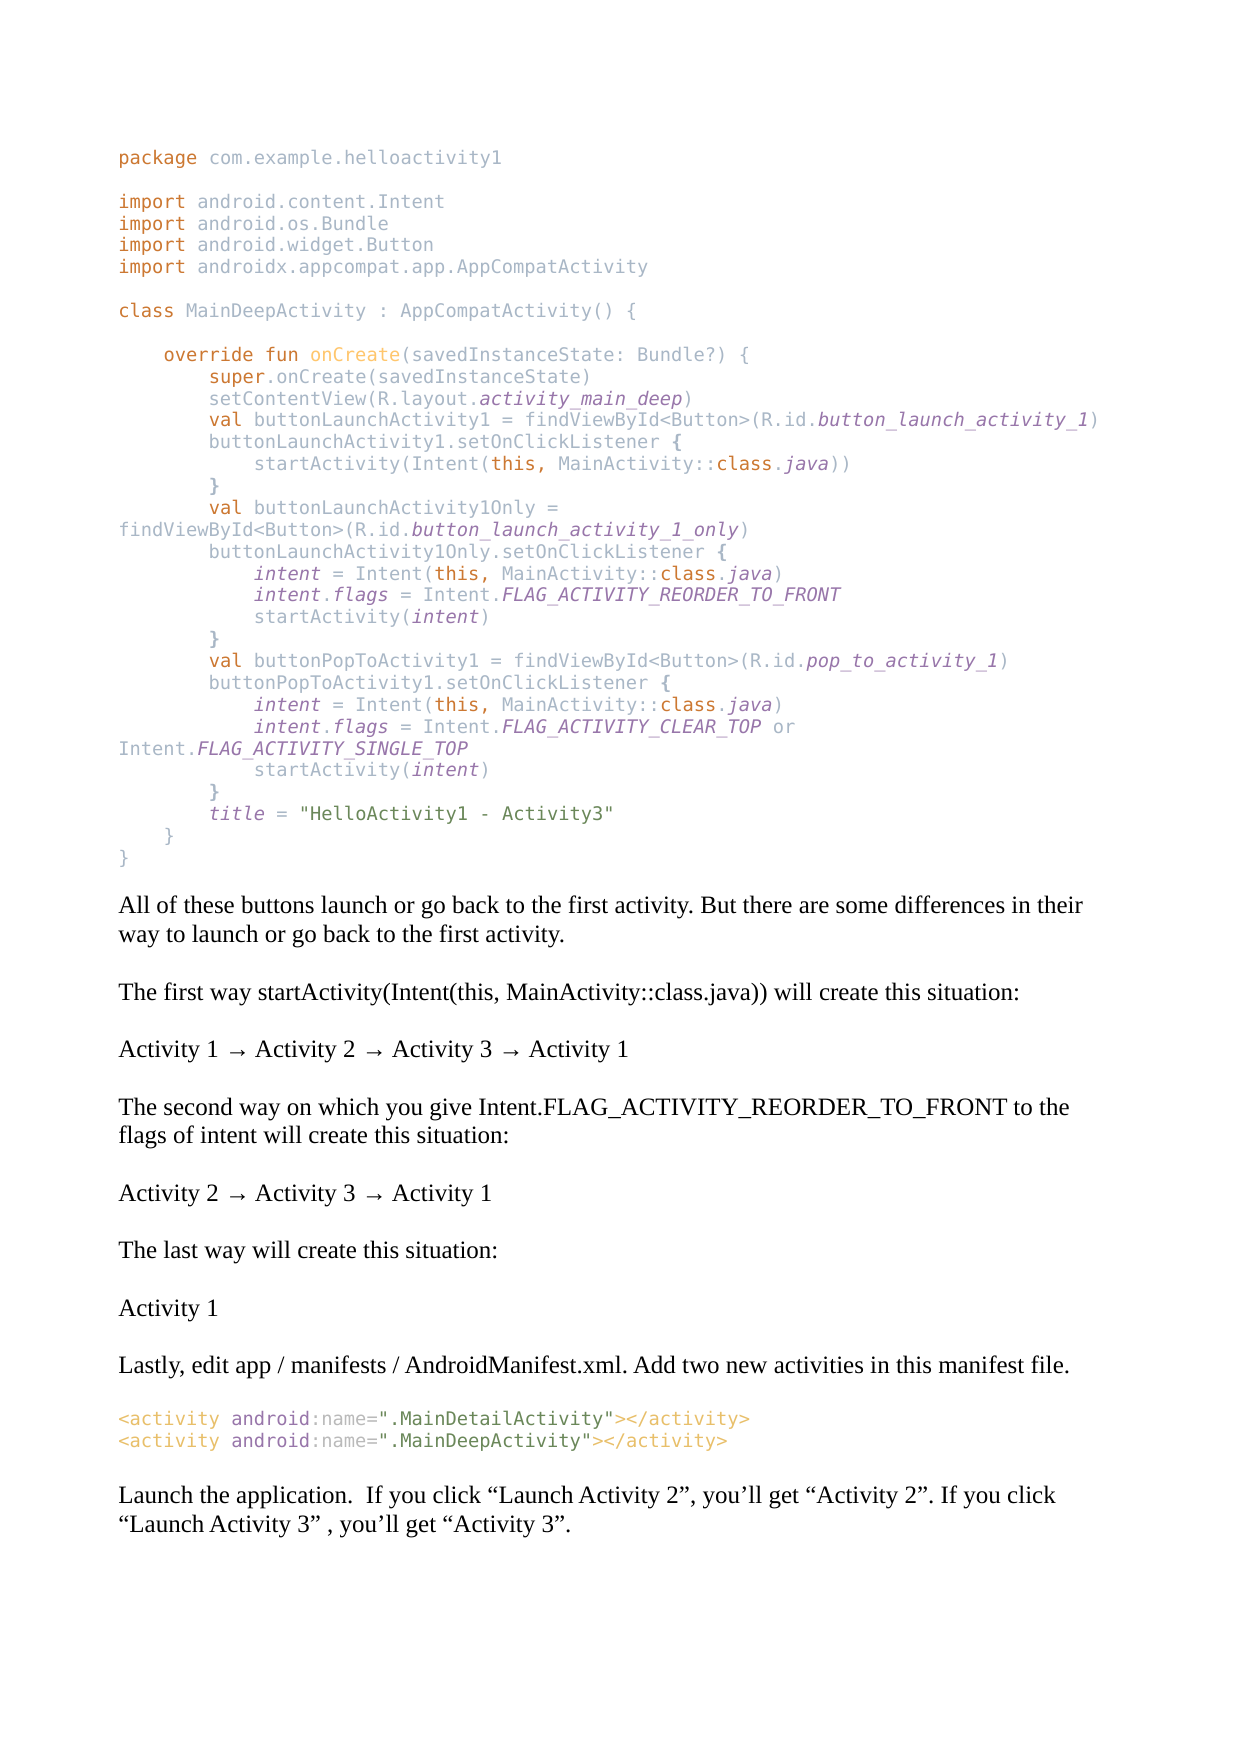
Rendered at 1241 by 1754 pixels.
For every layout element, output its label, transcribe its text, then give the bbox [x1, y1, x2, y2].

text The last way will create this situation: [118, 1236, 1122, 1264]
text All of these buttons launch or go back to the first activity. But there are some differences in their way to launch or go back to the first activity. [118, 891, 1122, 948]
text <activity android:name=".MainDetailActivity"></activity> <activity android:name=".MainDeepActivity"></activity> [118, 1408, 1122, 1452]
text Lastly, edit app / manifests / AndroidManifest.xml. Add two new activities in this manifest file. [118, 1351, 1122, 1379]
text The second way on which you give Intent.FLAG_ACTIVITY_REORDER_TO_FRONT to the flags of intent will create this situation: [118, 1092, 1122, 1149]
text package com.example.helloactivity1 import android.content.Intent import android.os.Bundle import android.widget.Button import androidx.appcompat.app.AppCompatActivity class MainDeepActivity : AppCompatActivity() { override fun onCreate(savedInstanceState: Bundle?) { super.onCreate(savedInstanceState) setContentView(R.layout.activity_main_deep) val buttonLaunchActivity1 = findViewById<Button>(R.id.button_launch_activity_1) buttonLaunchActivity1.setOnClickListener { startActivity(Intent(this, MainActivity::class.java)) } val buttonLaunchActivity1Only = findViewById<Button>(R.id.button_launch_activity_1_only) buttonLaunchActivity1Only.setOnClickListener { intent = Intent(this, MainActivity::class.java) intent.flags = Intent.FLAG_ACTIVITY_REORDER_TO_FRONT startActivity(intent) } val buttonPopToActivity1 = findViewById<Button>(R.id.pop_to_activity_1) buttonPopToActivity1.setOnClickListener { intent = Intent(this, MainActivity::class.java) intent.flags = Intent.FLAG_ACTIVITY_CLEAR_TOP or Intent.FLAG_ACTIVITY_SINGLE_TOP startActivity(intent) } title = "HelloActivity1 - Activity3" } } [118, 147, 1122, 869]
text Activity 1 [118, 1293, 1122, 1322]
text Activity 1 → Activity 2 → Activity 3 → Activity 1 [118, 1034, 1122, 1063]
text Launch the application. If you click “Launch Activity 2”, you’ll get “Activity 2”. If you click “Launch Activity 3” , you’ll get “Activity 3”. [118, 1481, 1122, 1538]
text The first way startActivity(Intent(this, MainActivity::class.java)) will create this situation: [118, 977, 1122, 1006]
text Activity 2 → Activity 3 → Activity 1 [118, 1178, 1122, 1207]
